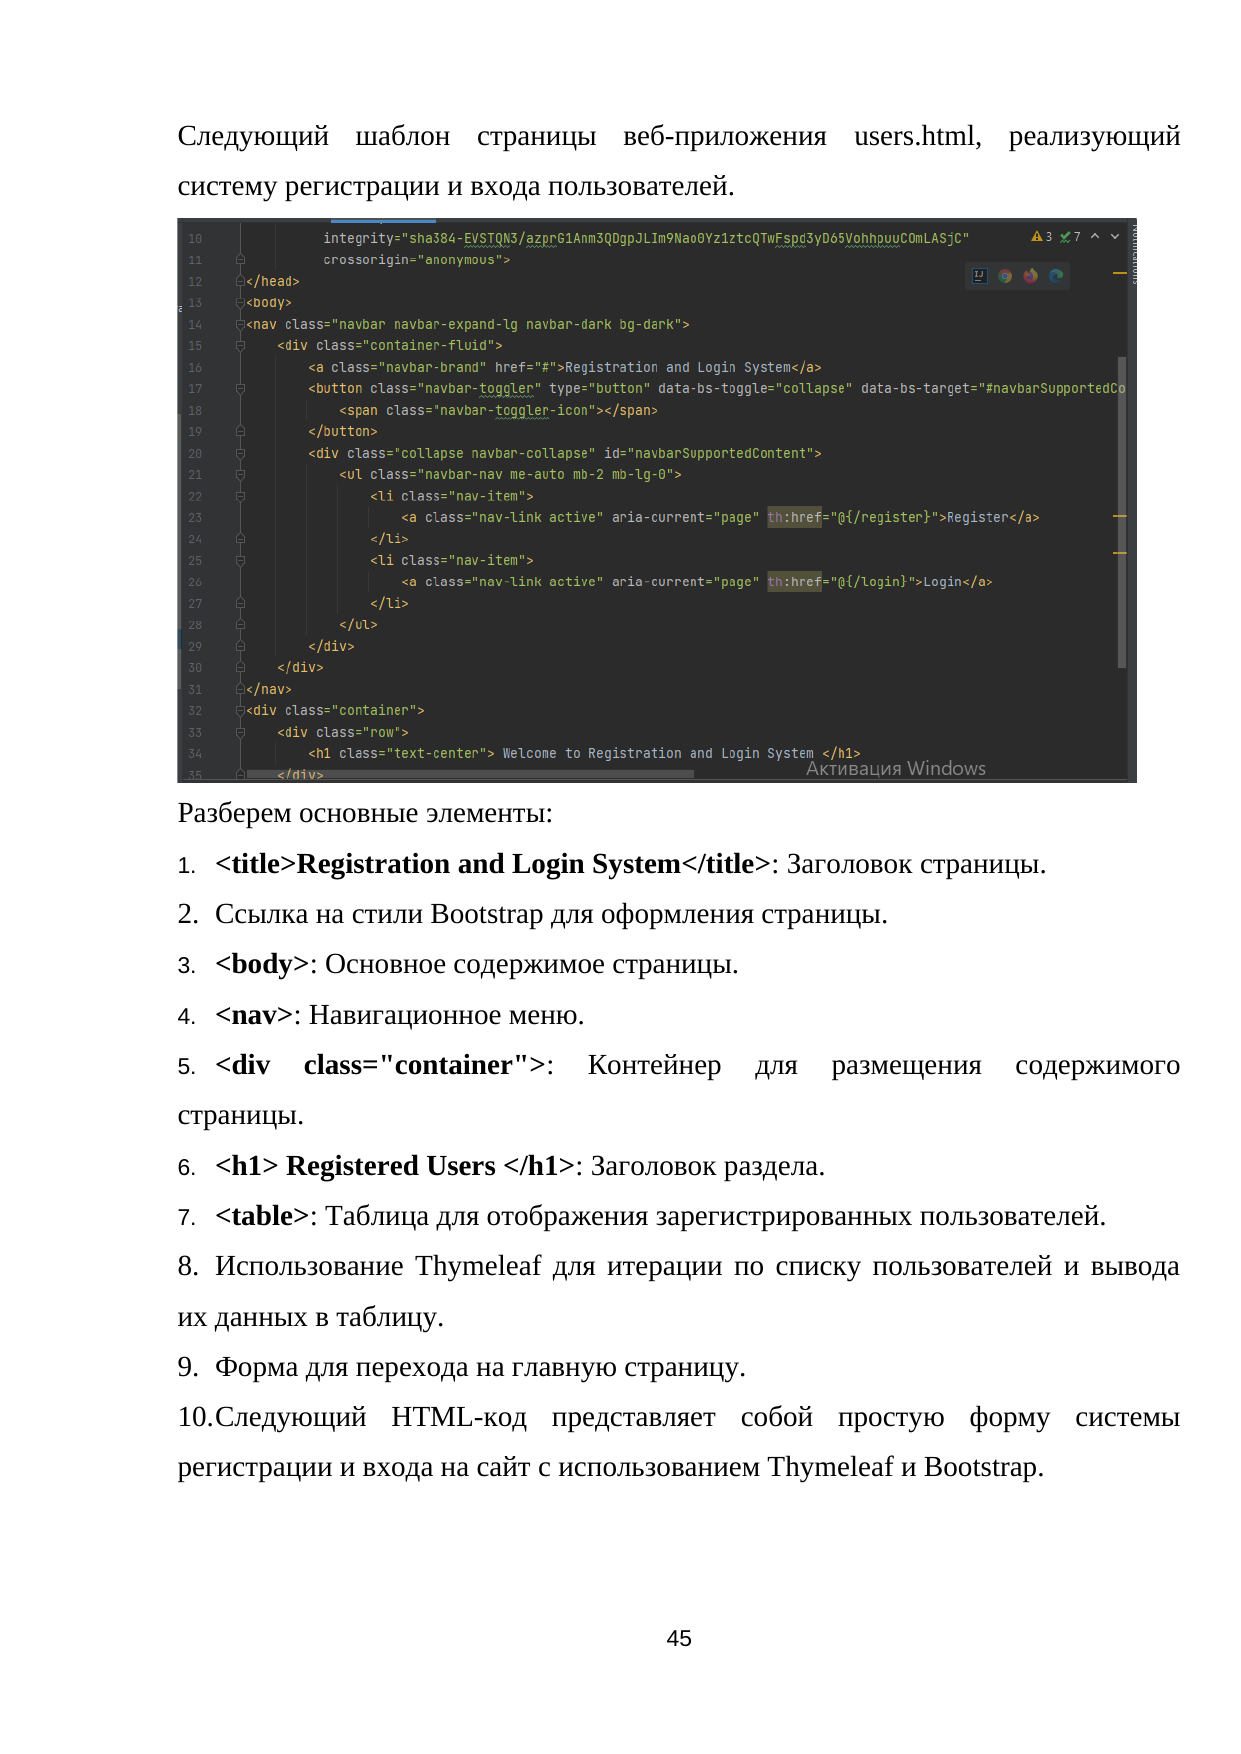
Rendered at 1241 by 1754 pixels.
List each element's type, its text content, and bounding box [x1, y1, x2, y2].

list <title>Registration and Login System</title>: Заголовок страницы. [177, 846, 1181, 879]
list Ссылка на стили Bootstrap для оформления страницы. [177, 896, 1181, 930]
list Использование Thymeleaf для итерации по списку пользователей и вывода их данных в таблицу. [177, 1248, 1181, 1332]
picture [177, 218, 1137, 783]
list <nav>: Навигационное меню. [177, 997, 1181, 1030]
list <table>: Таблица для отображения зарегистрированных пользователей. [177, 1198, 1181, 1232]
text Следующий шаблон страницы веб-приложения users.html, реализующий систему регистрации и входа пользователей. [177, 118, 1181, 202]
list Форма для перехода на главную страницу. [177, 1349, 1181, 1382]
list Следующий HTML-код представляет собой простую форму системы регистрации и входа на сайт с использованием Thymeleaf и Bootstrap. [177, 1399, 1181, 1483]
list <h1> Registered Users </h1>: Заголовок раздела. [177, 1148, 1181, 1181]
text Разберем основные элементы: [177, 796, 1181, 829]
list <div class="container">: Контейнер для размещения содержимого страницы. [177, 1047, 1181, 1131]
list <body>: Основное содержимое страницы. [177, 946, 1181, 980]
